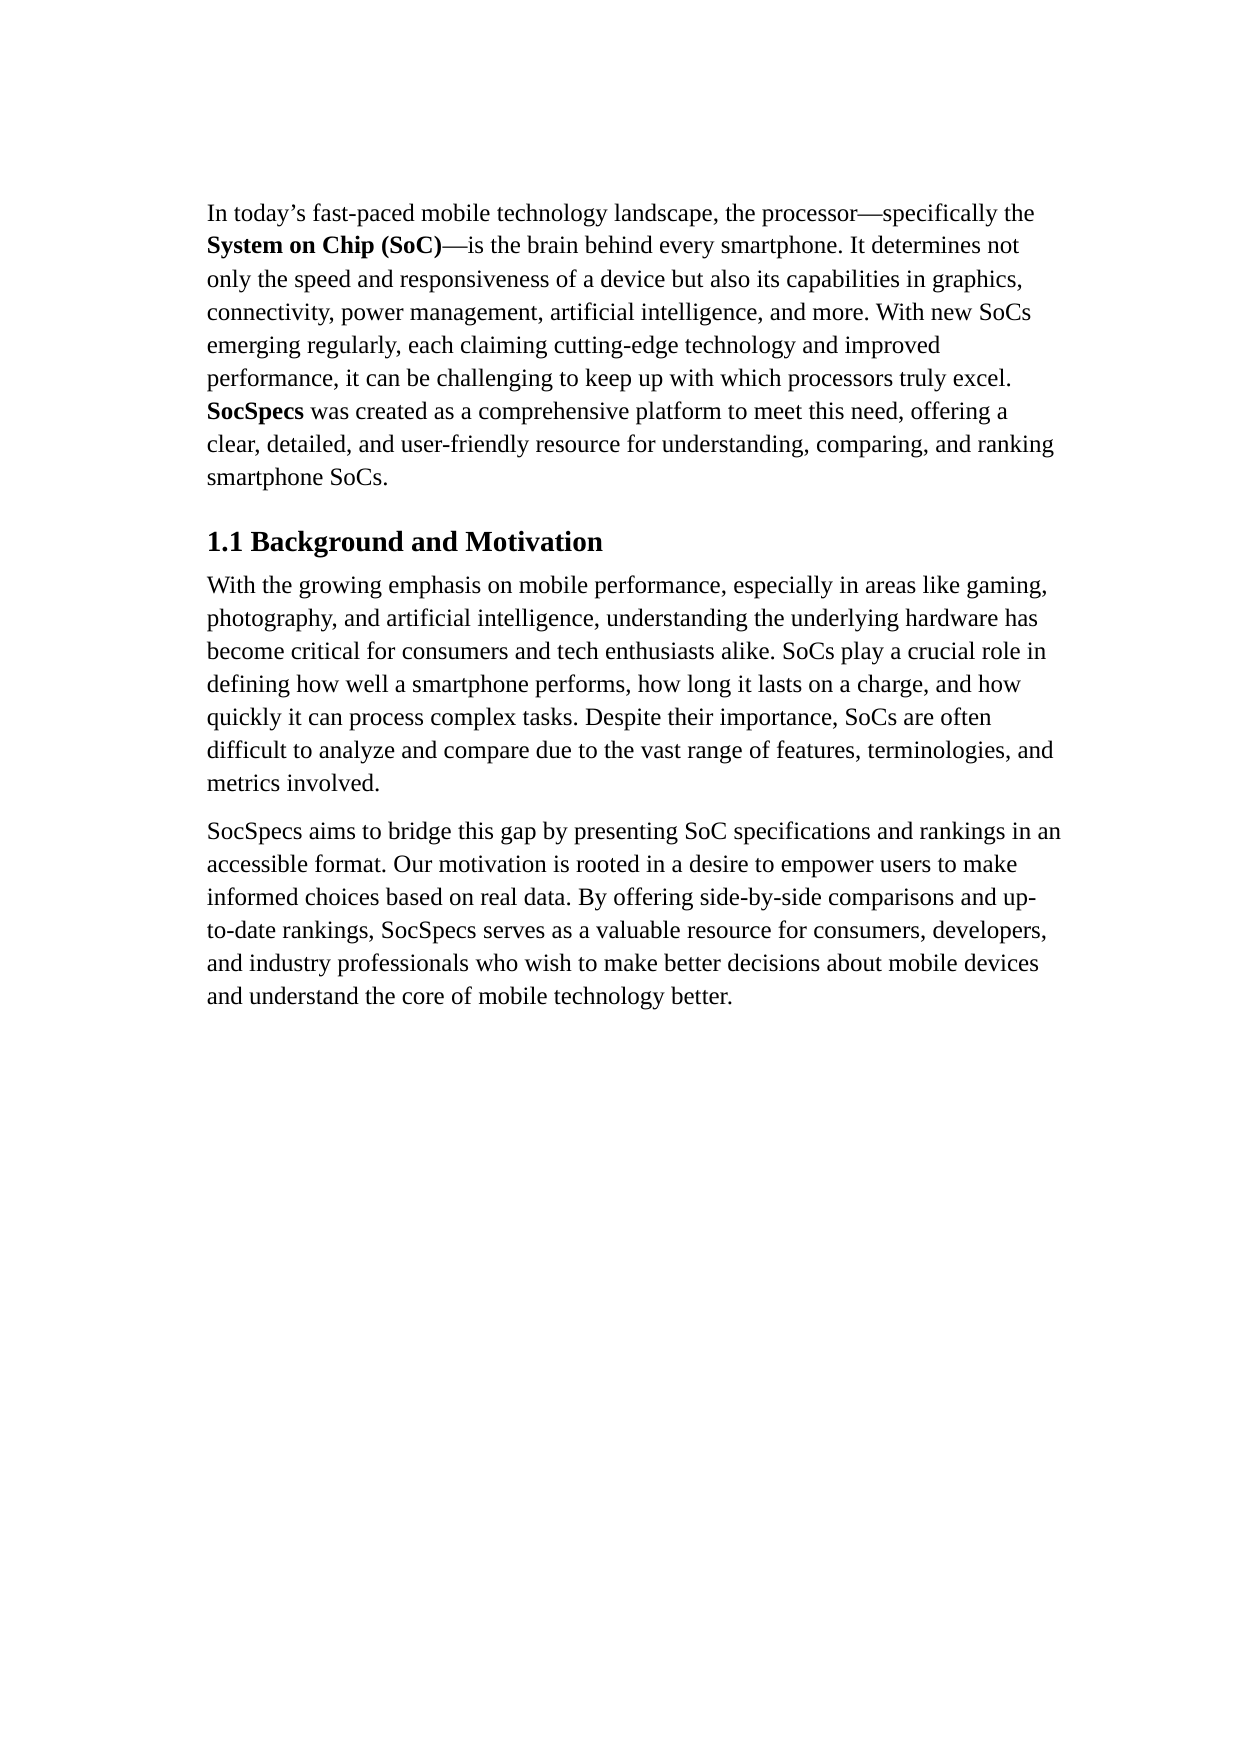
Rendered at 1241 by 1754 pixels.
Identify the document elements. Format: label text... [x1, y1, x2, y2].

text In today’s fast-paced mobile technology landscape, the processor—specifically the System on Chip (SoC)—is the brain behind every smartphone. It determines not only the speed and responsiveness of a device but also its capabilities in graphics, connectivity, power management, artificial intelligence, and more. With new SoCs emerging regularly, each claiming cutting-edge technology and improved performance, it can be challenging to keep up with which processors truly excel. SocSpecs was created as a comprehensive platform to meet this need, offering a clear, detailed, and user-friendly resource for understanding, comparing, and ranking smartphone SoCs. [207, 198, 1063, 491]
subtitle 1.1 Background and Motivation [207, 524, 1063, 557]
text SocSpecs aims to bridge this gap by presenting SoC specifications and rankings in an accessible format. Our motivation is rooted in a desire to empower users to make informed choices based on real data. By offering side-by-side comparisons and up-to-date rankings, SocSpecs serves as a valuable resource for consumers, developers, and industry professionals who wish to make better decisions about mobile devices and understand the core of mobile technology better. [207, 816, 1063, 1009]
text With the growing emphasis on mobile performance, especially in areas like gaming, photography, and artificial intelligence, understanding the underlying hardware has become critical for consumers and tech enthusiasts alike. SoCs play a crucial role in defining how well a smartphone performs, how long it lasts on a charge, and how quickly it can process complex tasks. Despite their importance, SoCs are often difficult to analyze and compare due to the vast range of features, terminologies, and metrics involved. [207, 570, 1063, 797]
